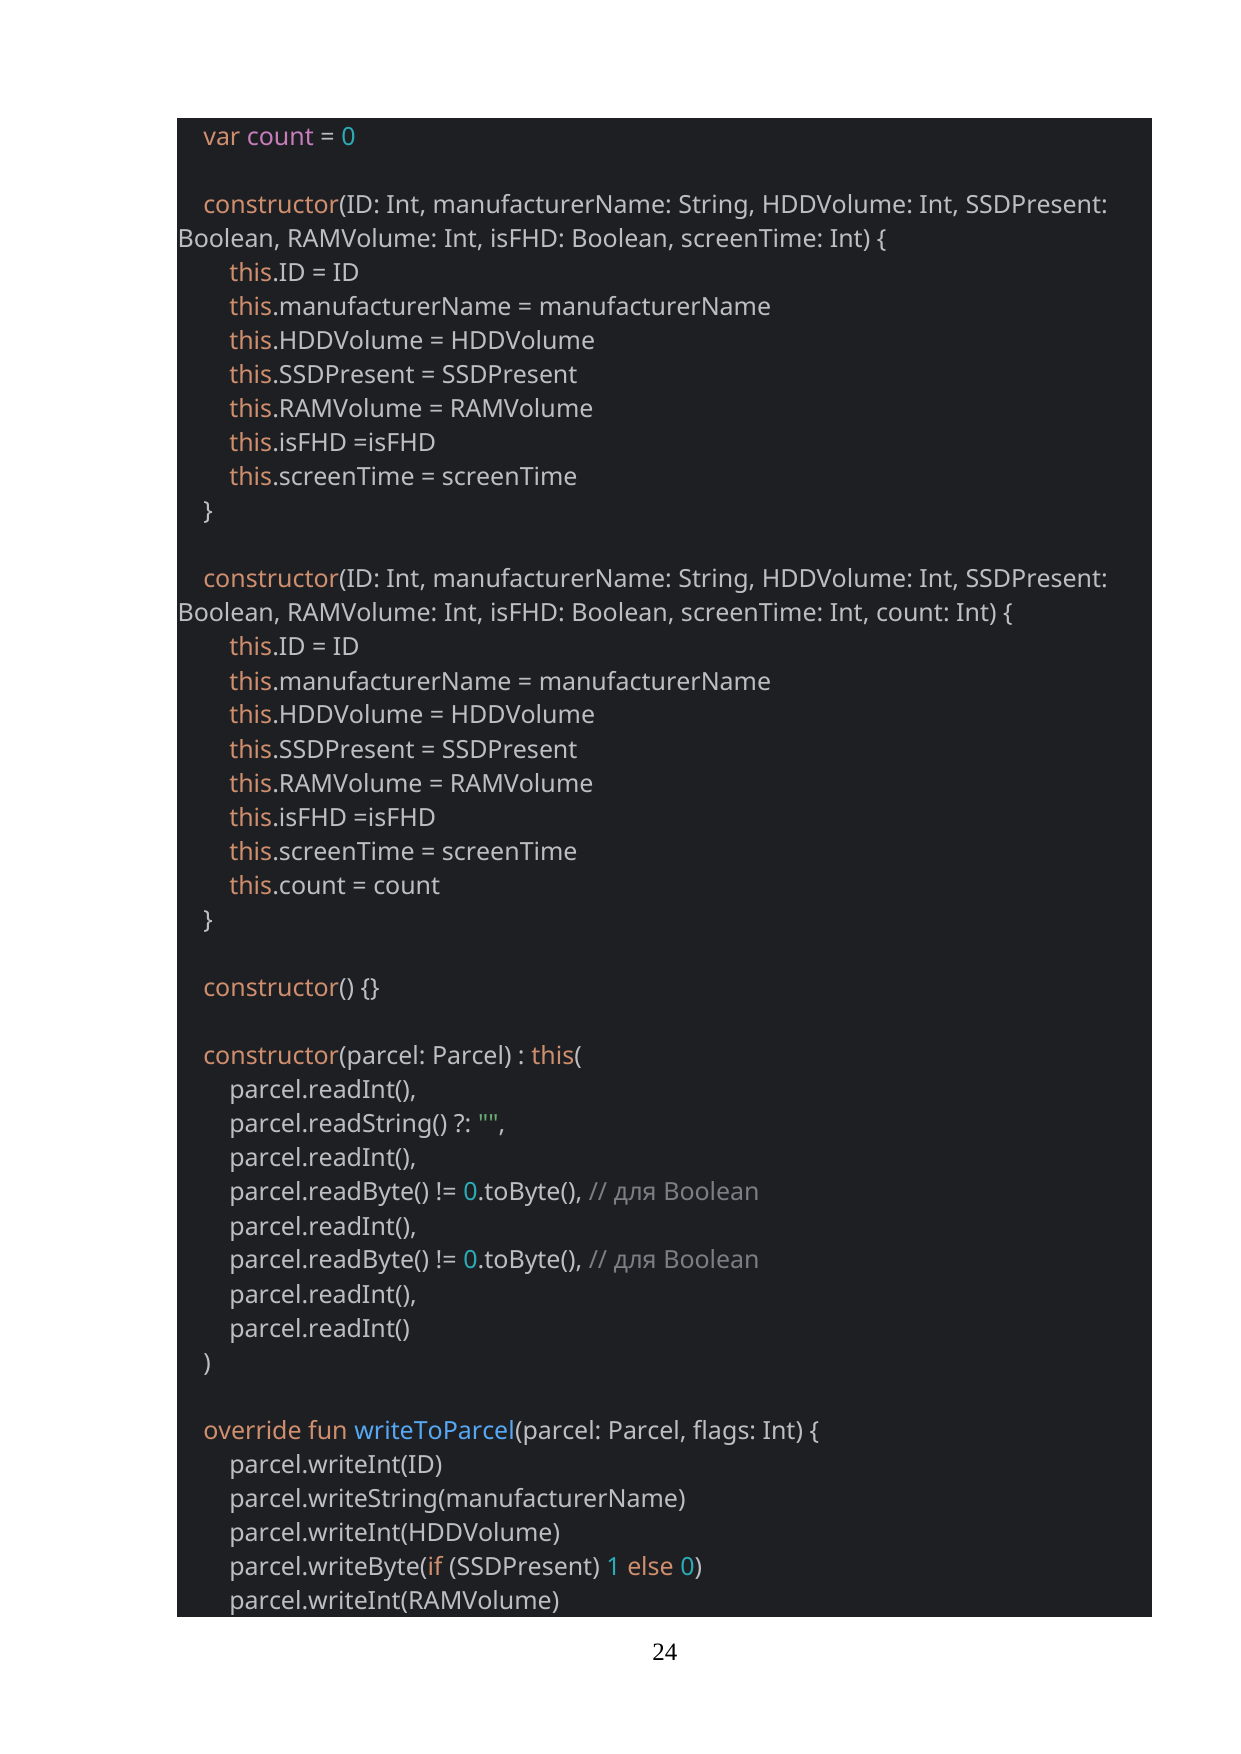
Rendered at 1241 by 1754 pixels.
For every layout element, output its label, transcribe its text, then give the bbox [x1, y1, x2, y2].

text var count = 0 constructor(ID: Int, manufacturerName: String, HDDVolume: Int, SSDPresent: Boolean, RAMVolume: Int, isFHD: Boolean, screenTime: Int) { this.ID = ID this.manufacturerName = manufacturerName this.HDDVolume = HDDVolume this.SSDPresent = SSDPresent this.RAMVolume = RAMVolume this.isFHD =isFHD this.screenTime = screenTime } constructor(ID: Int, manufacturerName: String, HDDVolume: Int, SSDPresent: Boolean, RAMVolume: Int, isFHD: Boolean, screenTime: Int, count: Int) { this.ID = ID this.manufacturerName = manufacturerName this.HDDVolume = HDDVolume this.SSDPresent = SSDPresent this.RAMVolume = RAMVolume this.isFHD =isFHD this.screenTime = screenTime this.count = count } constructor() {} constructor(parcel: Parcel) : this( parcel.readInt(), parcel.readString() ?: "", parcel.readInt(), parcel.readByte() != 0.toByte(), // для Boolean parcel.readInt(), parcel.readByte() != 0.toByte(), // для Boolean parcel.readInt(), parcel.readInt() ) override fun writeToParcel(parcel: Parcel, flags: Int) { parcel.writeInt(ID) parcel.writeString(manufacturerName) parcel.writeInt(HDDVolume) parcel.writeByte(if (SSDPresent) 1 else 0) parcel.writeInt(RAMVolume) [177, 118, 1152, 1617]
